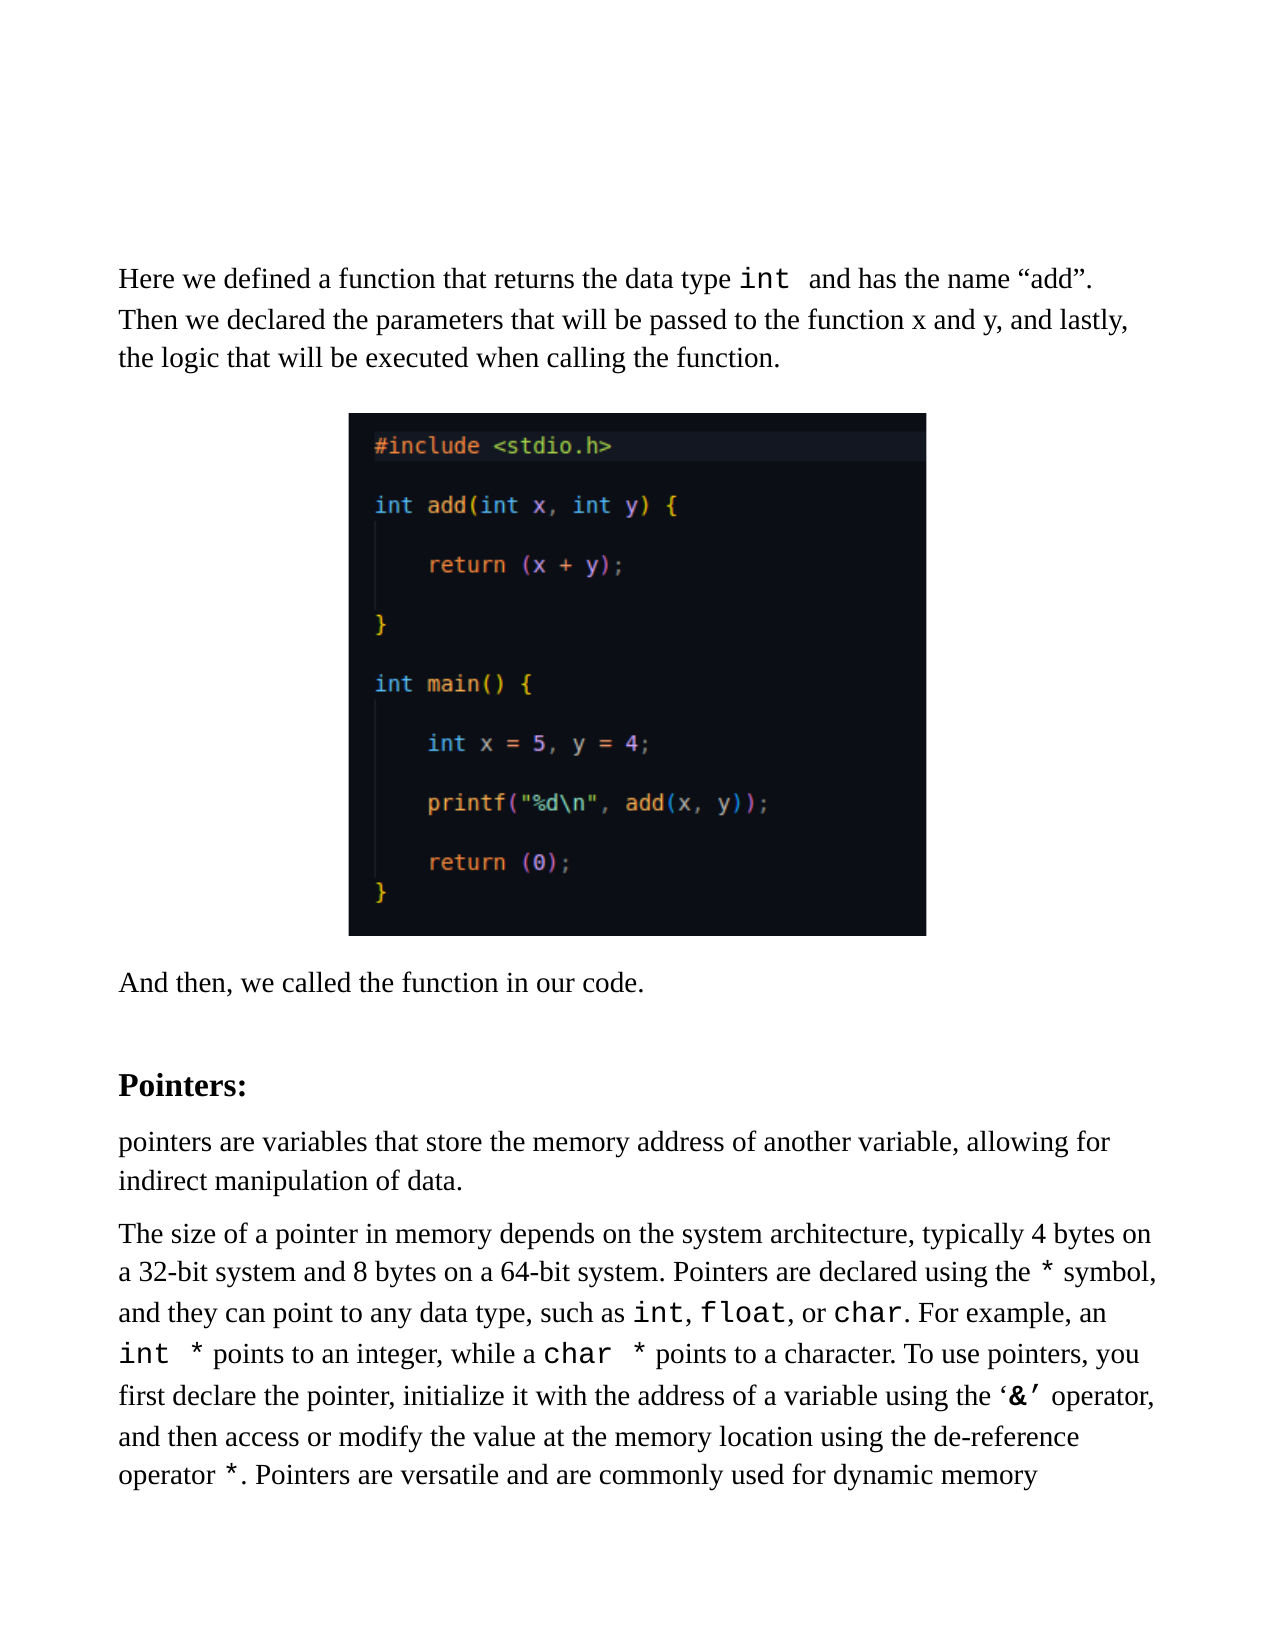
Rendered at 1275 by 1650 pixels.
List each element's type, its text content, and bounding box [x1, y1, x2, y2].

picture [348, 413, 927, 936]
text Here we defined a function that returns the data type int and has the name “add”. Then we declared the parameters that will be passed to the function x and y, and lastly, the logic that will be executed when calling the function. [118, 261, 1157, 374]
text The size of a pointer in memory depends on the system architecture, typically 4 bytes on a 32-bit system and 8 bytes on a 64-bit system. Pointers are declared using the * symbol, and they can point to any data type, such as int, float, or char. For example, an int * points to an integer, while a char * points to a character. To use pointers, you first declare the pointer, initialize it with the address of a variable using the ‘&’ operator, and then access or modify the value at the memory location using the de-reference operator *. Pointers are versatile and are commonly used for dynamic memory [118, 1216, 1157, 1493]
text Pointers: [118, 1066, 1157, 1104]
text And then, we called the function in our code. [118, 965, 1157, 998]
text pointers are variables that store the memory address of another variable, allowing for indirect manipulation of data. [118, 1124, 1157, 1196]
